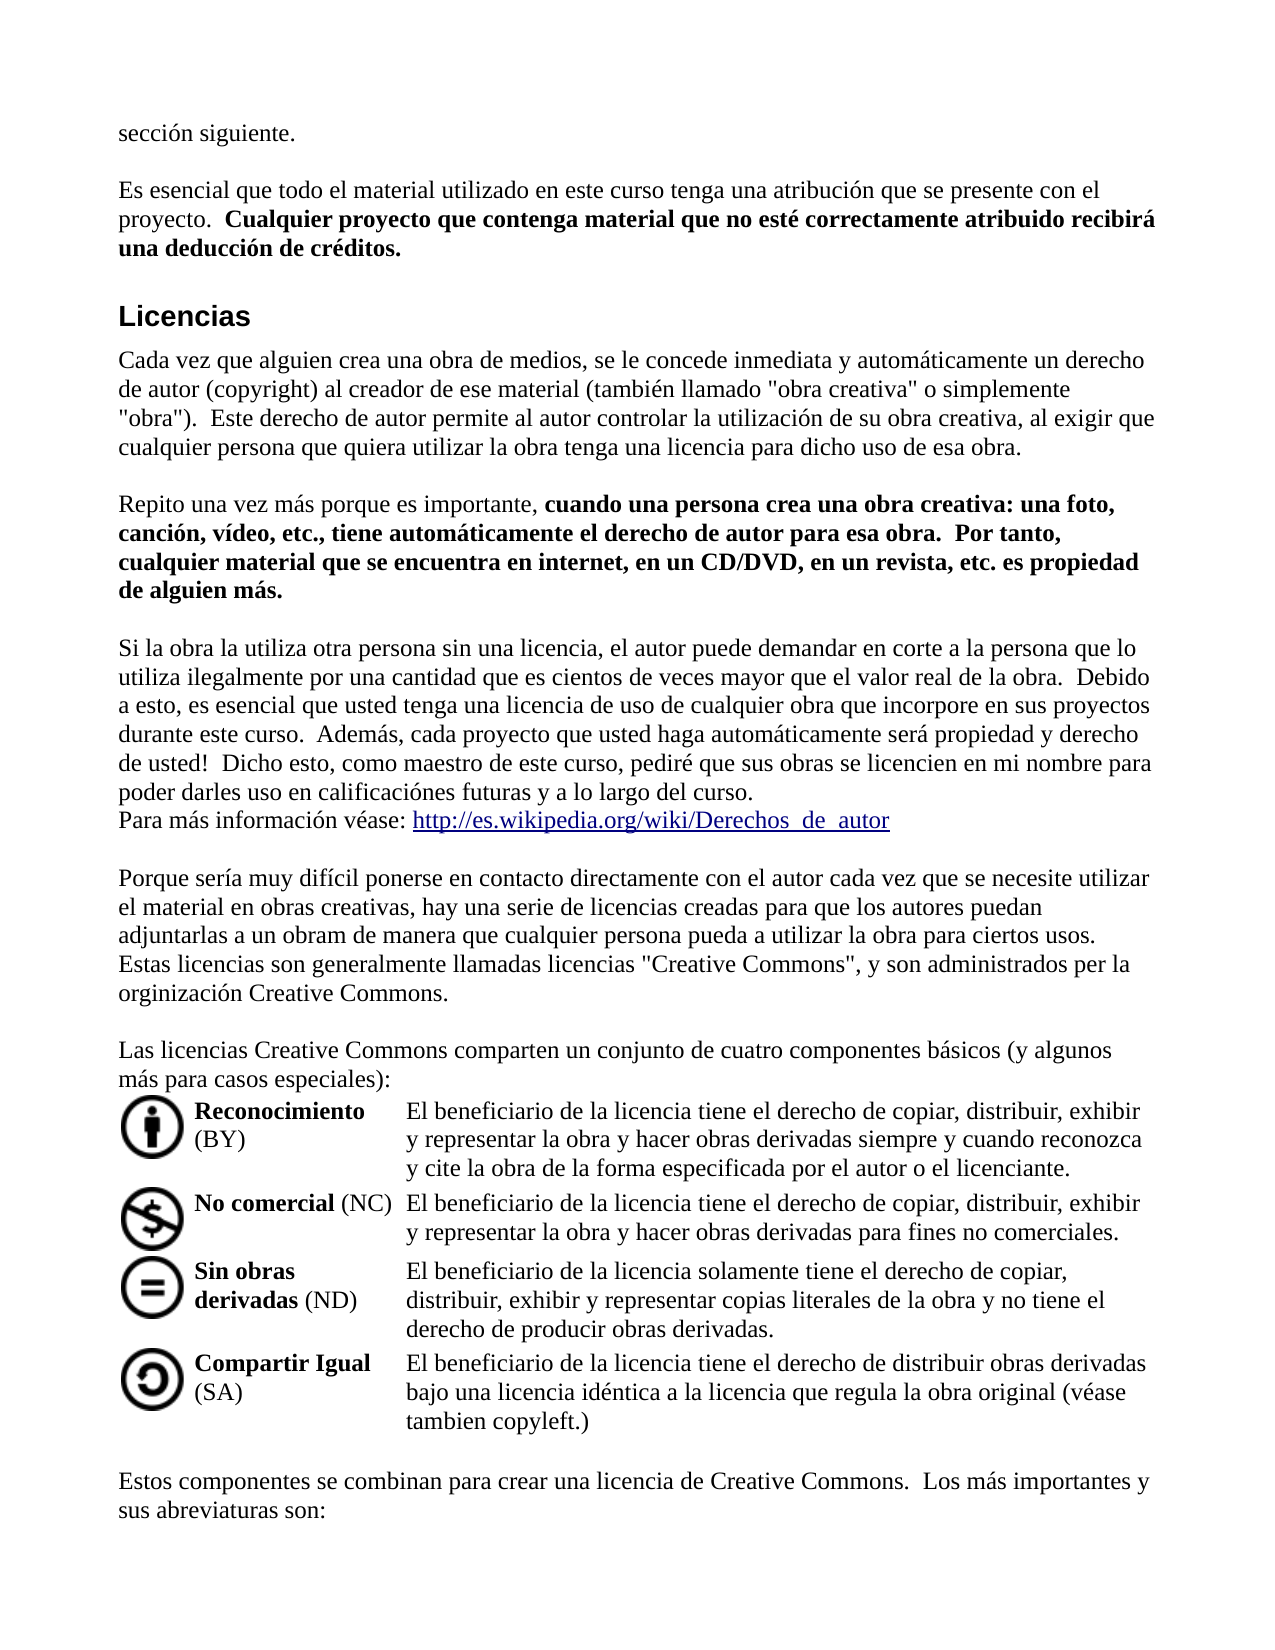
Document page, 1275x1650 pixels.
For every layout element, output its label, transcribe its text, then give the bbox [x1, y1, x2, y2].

picture [121, 1348, 184, 1411]
table_cell No comercial (NC) [191, 1185, 403, 1253]
table_header Reconocimiento (BY) [191, 1093, 403, 1185]
table_header [118, 1093, 191, 1185]
table_cell Sin obras derivadas (ND) [191, 1253, 403, 1345]
picture [121, 1095, 184, 1159]
table_header El beneficiario de la licencia tiene el derecho de copiar, distribuir, exhibir y representar la obra y hacer obras derivadas siempre y cuando reconozca y cite la obra de la forma especificada por el autor o el licenciante. [403, 1093, 1157, 1185]
table_cell El beneficiario de la licencia solamente tiene el derecho de copiar, distribuir, exhibir y representar copias literales de la obra y no tiene el derecho de producir obras derivadas. [403, 1253, 1157, 1345]
table_cell [118, 1345, 191, 1437]
picture [121, 1187, 184, 1251]
table_cell El beneficiario de la licencia tiene el derecho de distribuir obras derivadas bajo una licencia idéntica a la licencia que regula la obra original (véase tambien copyleft.) [403, 1345, 1157, 1437]
table_cell El beneficiario de la licencia tiene el derecho de copiar, distribuir, exhibir y representar la obra y hacer obras derivadas para fines no comerciales. [403, 1185, 1157, 1253]
text Cada vez que alguien crea una obra de medios, se le concede inmediata y automáticamente un derecho de autor (copyright) al creador de ese material (también llamado "obra creativa" o simplemente "obra"). Este derecho de autor permite al autor controlar la utilización de su obra creativa, al exigir que cualquier persona que quiera utilizar la obra tenga una licencia para dicho uso de esa obra. Repito una vez más porque es importante, cuando una persona crea una obra creativa: una foto, canción, vídeo, etc., tiene automáticamente el derecho de autor para esa obra. Por tanto, cualquier material que se encuentra en internet, en un CD/DVD, en un revista, etc. es propiedad de alguien más. Si la obra la utiliza otra persona sin una licencia, el autor puede demandar en corte a la persona que lo utiliza ilegalmente por una cantidad que es cientos de veces mayor que el valor real de la obra. Debido a esto, es esencial que usted tenga una licencia de uso de cualquier obra que incorpore en sus proyectos durante este curso. Además, cada proyecto que usted haga automáticamente será propiedad y derecho de usted! Dicho esto, como maestro de este curso, pediré que sus obras se licencien en mi nombre para poder darles uso en calificaciónes futuras y a lo largo del curso. Para más información véase: http://es.wikipedia.org/wiki/Derechos_de_autor Porque sería muy difícil ponerse en contacto directamente con el autor cada vez que se necesite utilizar el material en obras creativas, hay una serie de licencias creadas para que los autores puedan adjuntarlas a un obram de manera que cualquier persona pueda a utilizar la obra para ciertos usos. Estas licencias son generalmente llamadas licencias "Creative Commons", y son administrados per la orginización Creative Commons. Las licencias Creative Commons comparten un conjunto de cuatro componentes básicos (y algunos más para casos especiales): [118, 345, 1157, 1093]
subtitle Licencias [118, 299, 1157, 333]
table_cell [118, 1253, 191, 1345]
table_cell Compartir Igual (SA) [191, 1345, 403, 1437]
text sección siguiente. Es esencial que todo el material utilizado en este curso tenga una atribución que se presente con el proyecto. Cualquier proyecto que contenga material que no esté correctamente atribuido recibirá una deducción de créditos. [118, 118, 1157, 262]
picture [121, 1256, 184, 1319]
text Estos componentes se combinan para crear una licencia de Creative Commons. Los más importantes y sus abreviaturas son: [118, 1437, 1157, 1524]
table_cell [118, 1185, 191, 1253]
